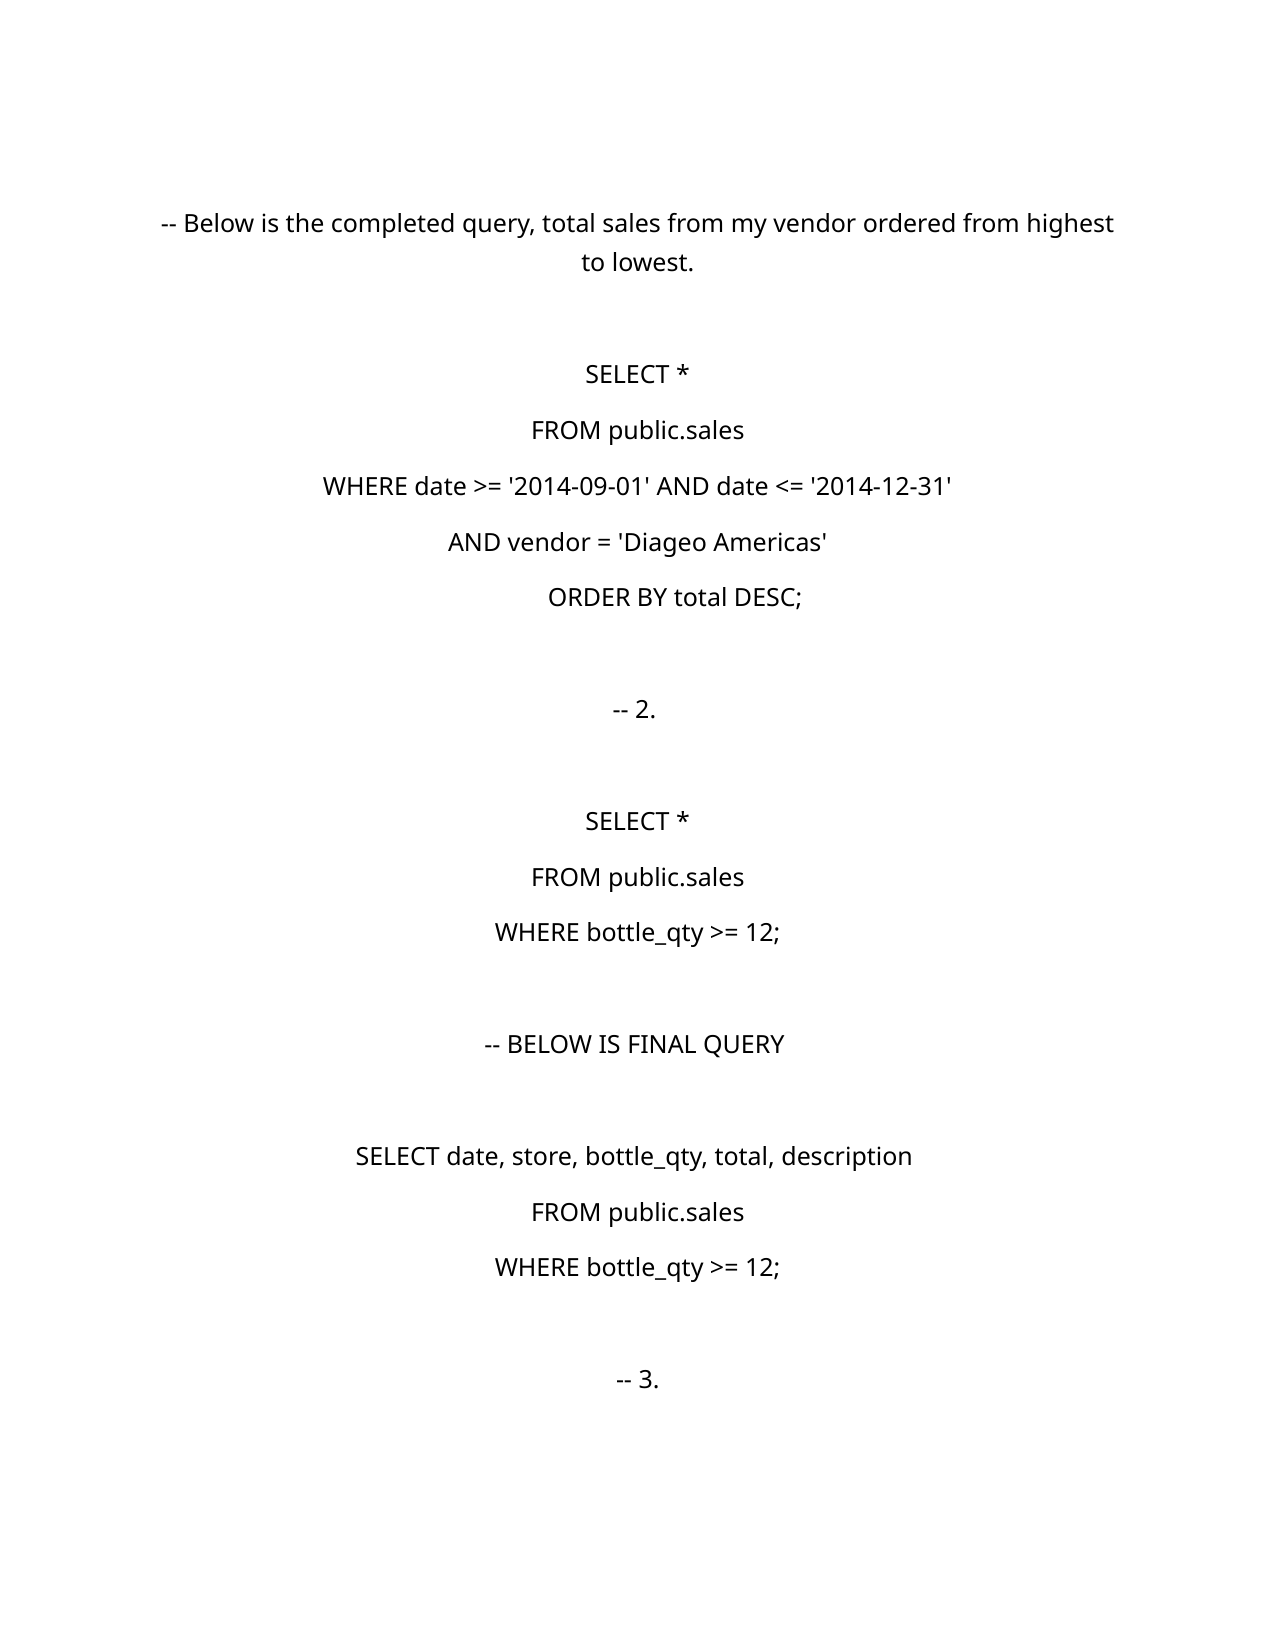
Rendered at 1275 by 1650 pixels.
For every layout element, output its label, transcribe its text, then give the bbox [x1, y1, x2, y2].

text -- 3. [150, 1362, 1125, 1396]
text ORDER BY total DESC; [150, 580, 1125, 614]
text -- Below is the completed query, total sales from my vendor ordered from highest to lowest. [150, 206, 1125, 279]
text WHERE bottle_qty >= 12; [150, 915, 1125, 949]
text -- 2. [150, 692, 1125, 726]
text FROM public.sales [150, 1194, 1125, 1228]
text AND vendor = 'Diageo Americas' [150, 524, 1125, 558]
text WHERE bottle_qty >= 12; [150, 1250, 1125, 1284]
text WHERE date >= '2014-09-01' AND date <= '2014-12-31' [150, 468, 1125, 502]
text SELECT * [150, 357, 1125, 391]
text SELECT * [150, 803, 1125, 837]
text FROM public.sales [150, 859, 1125, 893]
text FROM public.sales [150, 412, 1125, 447]
text -- BELOW IS FINAL QUERY [150, 1027, 1125, 1061]
text SELECT date, store, bottle_qty, total, description [150, 1138, 1125, 1172]
